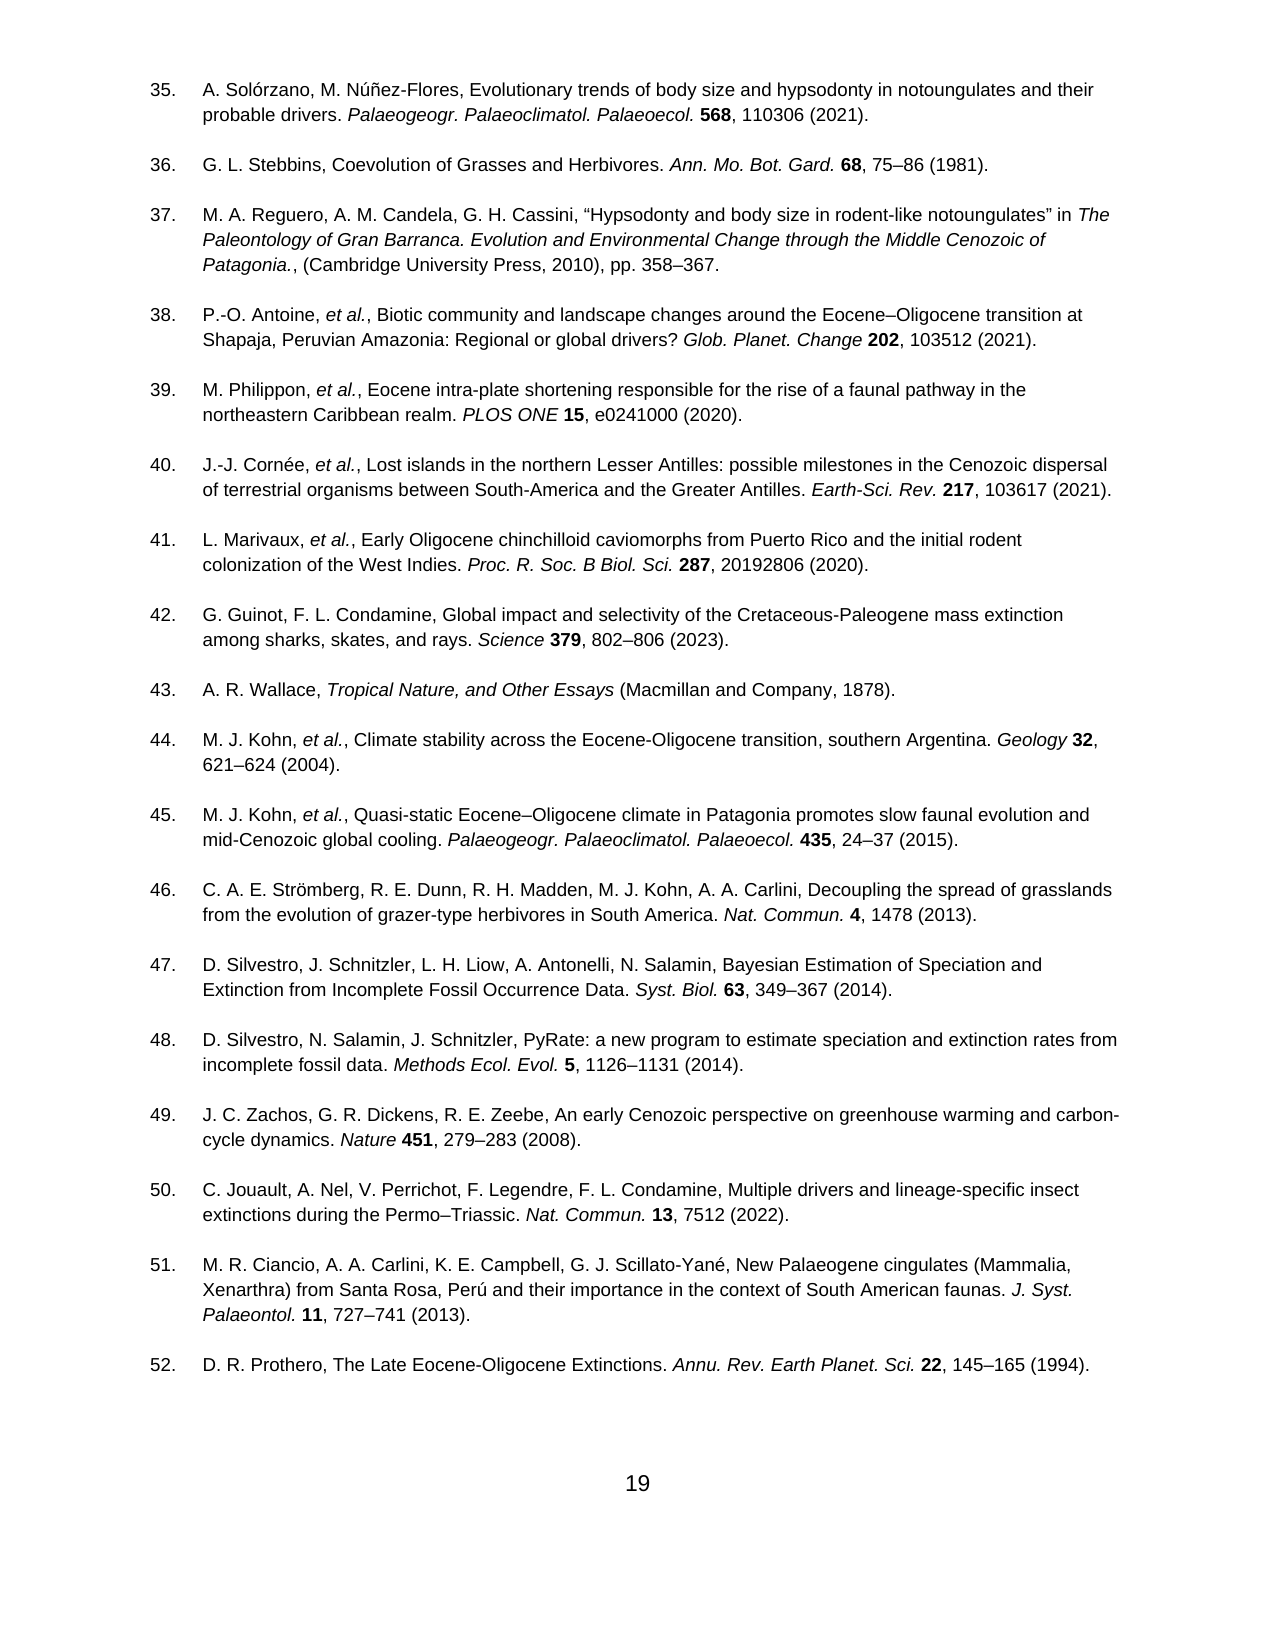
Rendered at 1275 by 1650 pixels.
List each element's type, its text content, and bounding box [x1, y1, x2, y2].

text 41. L. Marivaux, et al., Early Oligocene chinchilloid caviomorphs from Puerto Rico and the initial rodent colonization of the West Indies. Proc. R. Soc. B Biol. Sci. 287, 20192806 (2020). [150, 525, 1125, 575]
text 35. A. Solórzano, M. Núñez-Flores, Evolutionary trends of body size and hypsodonty in notoungulates and their probable drivers. Palaeogeogr. Palaeoclimatol. Palaeoecol. 568, 110306 (2021). [150, 75, 1125, 125]
text 45. M. J. Kohn, et al., Quasi-static Eocene–Oligocene climate in Patagonia promotes slow faunal evolution and mid-Cenozoic global cooling. Palaeogeogr. Palaeoclimatol. Palaeoecol. 435, 24–37 (2015). [150, 800, 1125, 850]
text 43. A. R. Wallace, Tropical Nature, and Other Essays (Macmillan and Company, 1878). [150, 675, 1125, 700]
text 50. C. Jouault, A. Nel, V. Perrichot, F. Legendre, F. L. Condamine, Multiple drivers and lineage-specific insect extinctions during the Permo–Triassic. Nat. Commun. 13, 7512 (2022). [150, 1175, 1125, 1225]
text 52. D. R. Prothero, The Late Eocene-Oligocene Extinctions. Annu. Rev. Earth Planet. Sci. 22, 145–165 (1994). [150, 1350, 1125, 1375]
text 51. M. R. Ciancio, A. A. Carlini, K. E. Campbell, G. J. Scillato-Yané, New Palaeogene cingulates (Mammalia, Xenarthra) from Santa Rosa, Perú and their importance in the context of South American faunas. J. Syst. Palaeontol. 11, 727–741 (2013). [150, 1250, 1125, 1325]
text 42. G. Guinot, F. L. Condamine, Global impact and selectivity of the Cretaceous-Paleogene mass extinction among sharks, skates, and rays. Science 379, 802–806 (2023). [150, 600, 1125, 650]
text 36. G. L. Stebbins, Coevolution of Grasses and Herbivores. Ann. Mo. Bot. Gard. 68, 75–86 (1981). [150, 150, 1125, 175]
text 39. M. Philippon, et al., Eocene intra-plate shortening responsible for the rise of a faunal pathway in the northeastern Caribbean realm. PLOS ONE 15, e0241000 (2020). [150, 375, 1125, 425]
text 46. C. A. E. Strömberg, R. E. Dunn, R. H. Madden, M. J. Kohn, A. A. Carlini, Decoupling the spread of grasslands from the evolution of grazer-type herbivores in South America. Nat. Commun. 4, 1478 (2013). [150, 875, 1125, 925]
text 40. J.-J. Cornée, et al., Lost islands in the northern Lesser Antilles: possible milestones in the Cenozoic dispersal of terrestrial organisms between South-America and the Greater Antilles. Earth-Sci. Rev. 217, 103617 (2021). [150, 450, 1125, 500]
text 44. M. J. Kohn, et al., Climate stability across the Eocene-Oligocene transition, southern Argentina. Geology 32, 621–624 (2004). [150, 725, 1125, 775]
text 47. D. Silvestro, J. Schnitzler, L. H. Liow, A. Antonelli, N. Salamin, Bayesian Estimation of Speciation and Extinction from Incomplete Fossil Occurrence Data. Syst. Biol. 63, 349–367 (2014). [150, 950, 1125, 1000]
text 38. P.-O. Antoine, et al., Biotic community and landscape changes around the Eocene–Oligocene transition at Shapaja, Peruvian Amazonia: Regional or global drivers? Glob. Planet. Change 202, 103512 (2021). [150, 300, 1125, 350]
text 37. M. A. Reguero, A. M. Candela, G. H. Cassini, “Hypsodonty and body size in rodent-like notoungulates” in The Paleontology of Gran Barranca. Evolution and Environmental Change through the Middle Cenozoic of Patagonia., (Cambridge University Press, 2010), pp. 358–367. [150, 200, 1125, 275]
text 48. D. Silvestro, N. Salamin, J. Schnitzler, PyRate: a new program to estimate speciation and extinction rates from incomplete fossil data. Methods Ecol. Evol. 5, 1126–1131 (2014). [150, 1025, 1125, 1075]
text 49. J. C. Zachos, G. R. Dickens, R. E. Zeebe, An early Cenozoic perspective on greenhouse warming and carbon-cycle dynamics. Nature 451, 279–283 (2008). [150, 1100, 1125, 1150]
